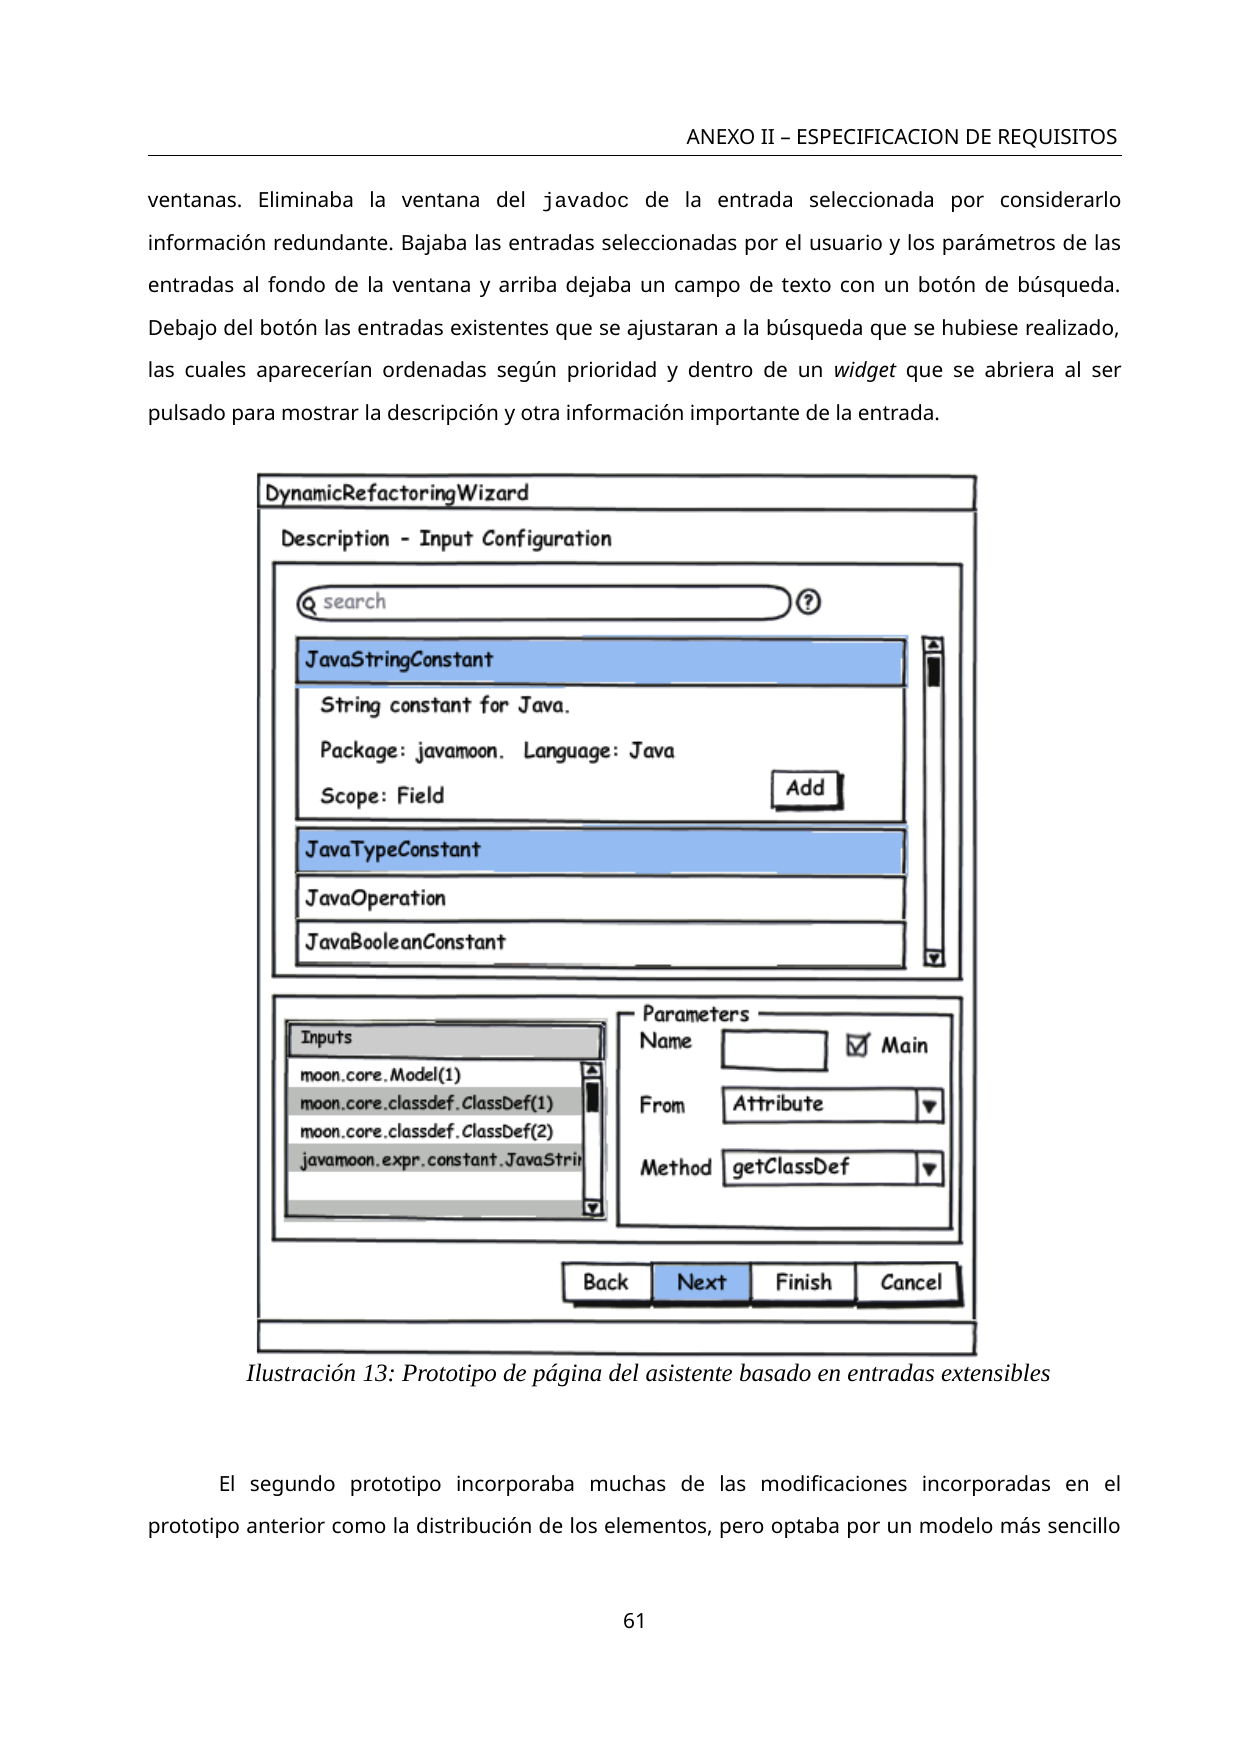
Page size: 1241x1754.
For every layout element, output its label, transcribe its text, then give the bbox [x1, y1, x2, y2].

text ventanas. Eliminaba la ventana del javadoc de la entrada seleccionada por considerarlo información redundante. Bajaba las entradas seleccionadas por el usuario y los parámetros de las entradas al fondo de la ventana y arriba dejaba un campo de texto con un botón de búsqueda. Debajo del botón las entradas existentes que se ajustaran a la búsqueda que se hubiese realizado, las cuales aparecerían ordenadas según prioridad y dentro de un widget que se abriera al ser pulsado para mostrar la descripción y otra información importante de la entrada. [148, 185, 1122, 426]
text El segundo prototipo incorporaba muchas de las modificaciones incorporadas en el prototipo anterior como la distribución de los elementos, pero optaba por un modelo más sencillo [148, 1469, 1122, 1540]
text Ilustración 13: Prototipo de página del asistente basado en entradas extensibles [229, 485, 1070, 1387]
